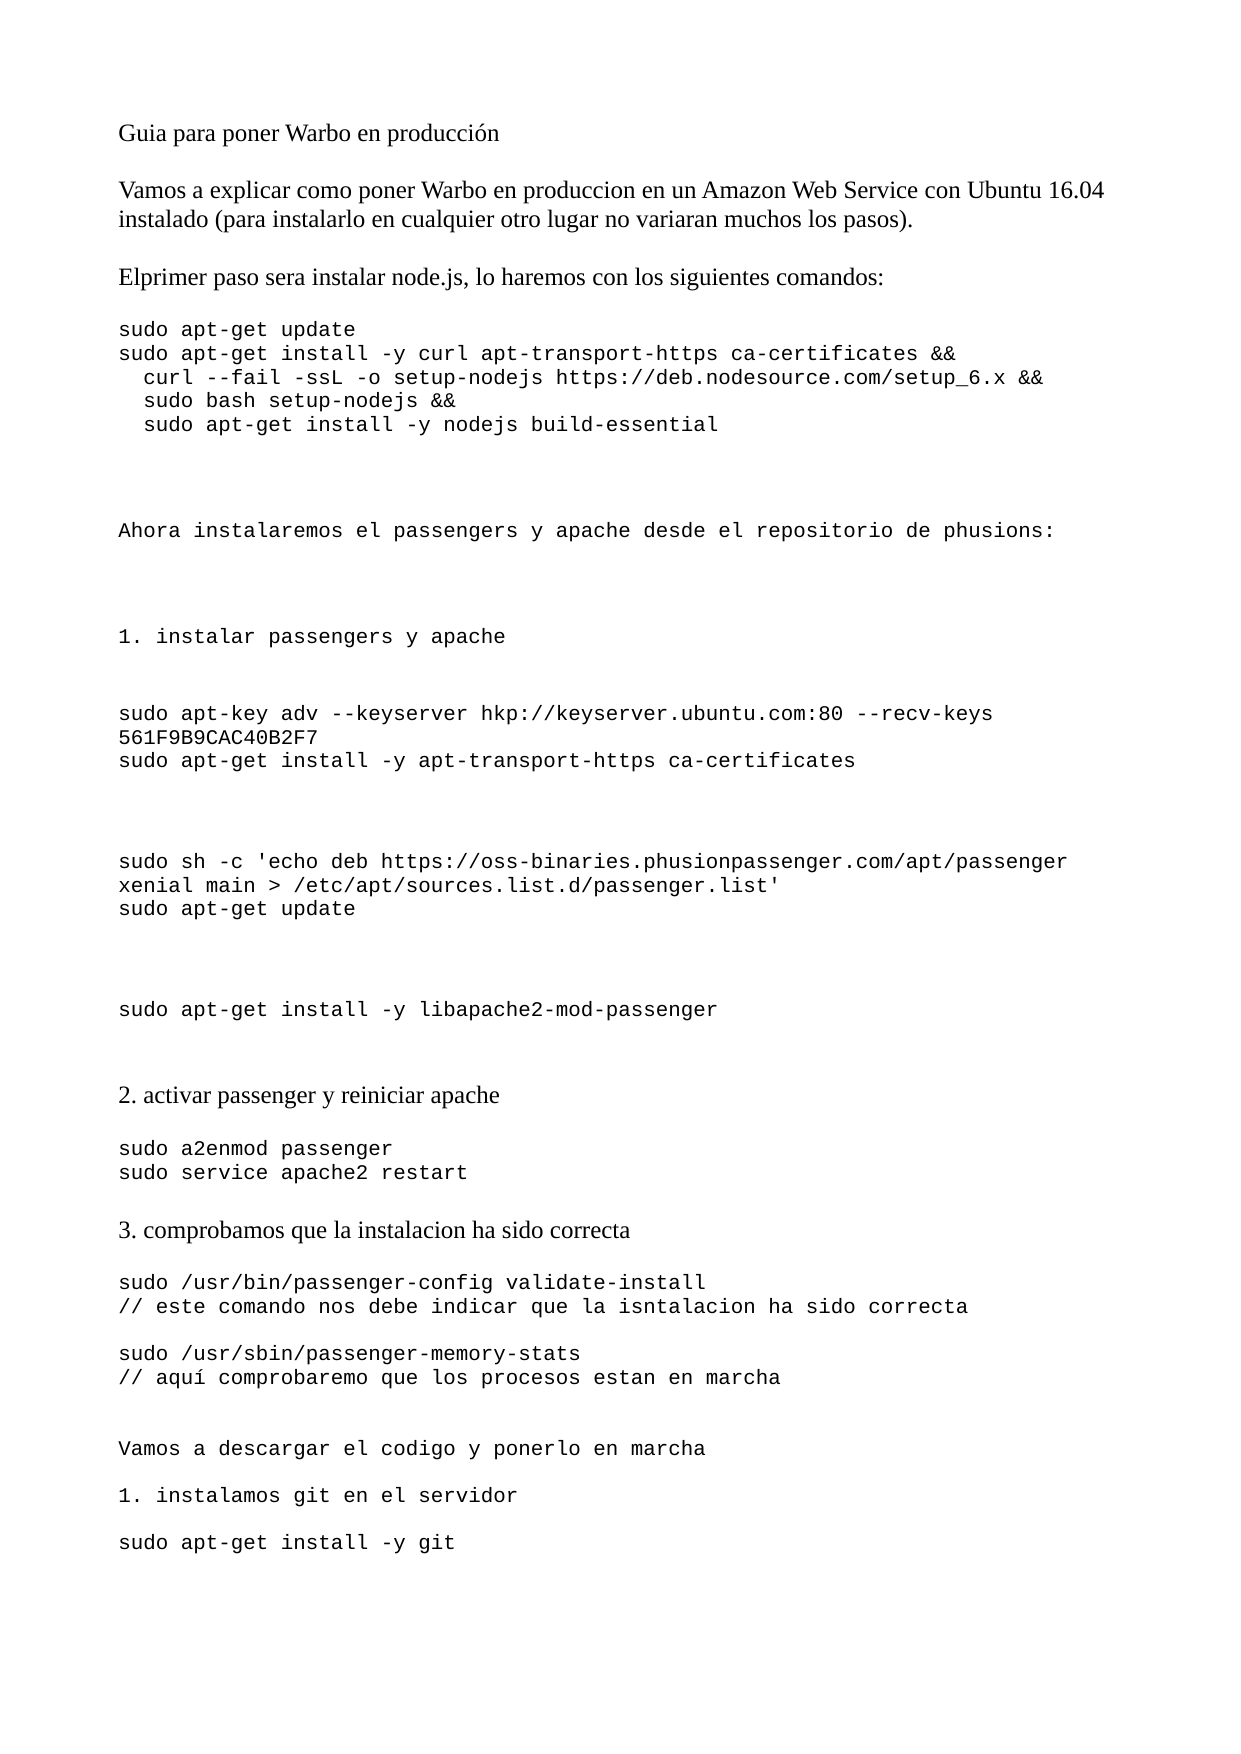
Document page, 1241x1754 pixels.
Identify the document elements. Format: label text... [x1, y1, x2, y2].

text Guia para poner Warbo en producción [118, 118, 1122, 147]
text 3. comprobamos que la instalacion ha sido correcta [118, 1215, 1122, 1243]
text // aquí comprobaremo que los procesos estan en marcha [118, 1367, 1122, 1391]
text sudo apt-get install -y nodejs build-essential [118, 414, 1122, 438]
text sudo bash setup-nodejs && [118, 390, 1122, 414]
text sudo apt-get install -y libapache2-mod-passenger [118, 999, 1122, 1022]
text sudo sh -c 'echo deb https://oss-binaries.phusionpassenger.com/apt/passenger xenial main > /etc/apt/sources.list.d/passenger.list' [118, 851, 1122, 898]
text // este comando nos debe indicar que la isntalacion ha sido correcta [118, 1296, 1122, 1319]
text sudo a2enmod passenger [118, 1138, 1122, 1162]
text 2. activar passenger y reiniciar apache [118, 1081, 1122, 1109]
text sudo service apache2 restart [118, 1162, 1122, 1185]
text Elprimer paso sera instalar node.js, lo haremos con los siguientes comandos: [118, 262, 1122, 291]
text sudo apt-get install -y git [118, 1532, 1122, 1556]
text 1. instalamos git en el servidor [118, 1485, 1122, 1509]
text curl --fail -ssL -o setup-nodejs https://deb.nodesource.com/setup_6.x && [118, 367, 1122, 390]
text sudo apt-get update [118, 319, 1122, 343]
text sudo apt-get install -y curl apt-transport-https ca-certificates && [118, 343, 1122, 367]
text Vamos a descargar el codigo y ponerlo en marcha [118, 1438, 1122, 1461]
text sudo apt-get install -y apt-transport-https ca-certificates [118, 751, 1122, 774]
text sudo apt-get update [118, 898, 1122, 922]
text sudo /usr/sbin/passenger-memory-stats [118, 1343, 1122, 1367]
text sudo /usr/bin/passenger-config validate-install [118, 1272, 1122, 1296]
text Vamos a explicar como poner Warbo en produccion en un Amazon Web Service con Ubuntu 16.04 instalado (para instalarlo en cualquier otro lugar no variaran muchos los pasos). [118, 176, 1122, 233]
text 1. instalar passengers y apache [118, 626, 1122, 650]
text sudo apt-key adv --keyserver hkp://keyserver.ubuntu.com:80 --recv-keys 561F9B9CAC40B2F7 [118, 703, 1122, 751]
text Ahora instalaremos el passengers y apache desde el repositorio de phusions: [118, 520, 1122, 544]
